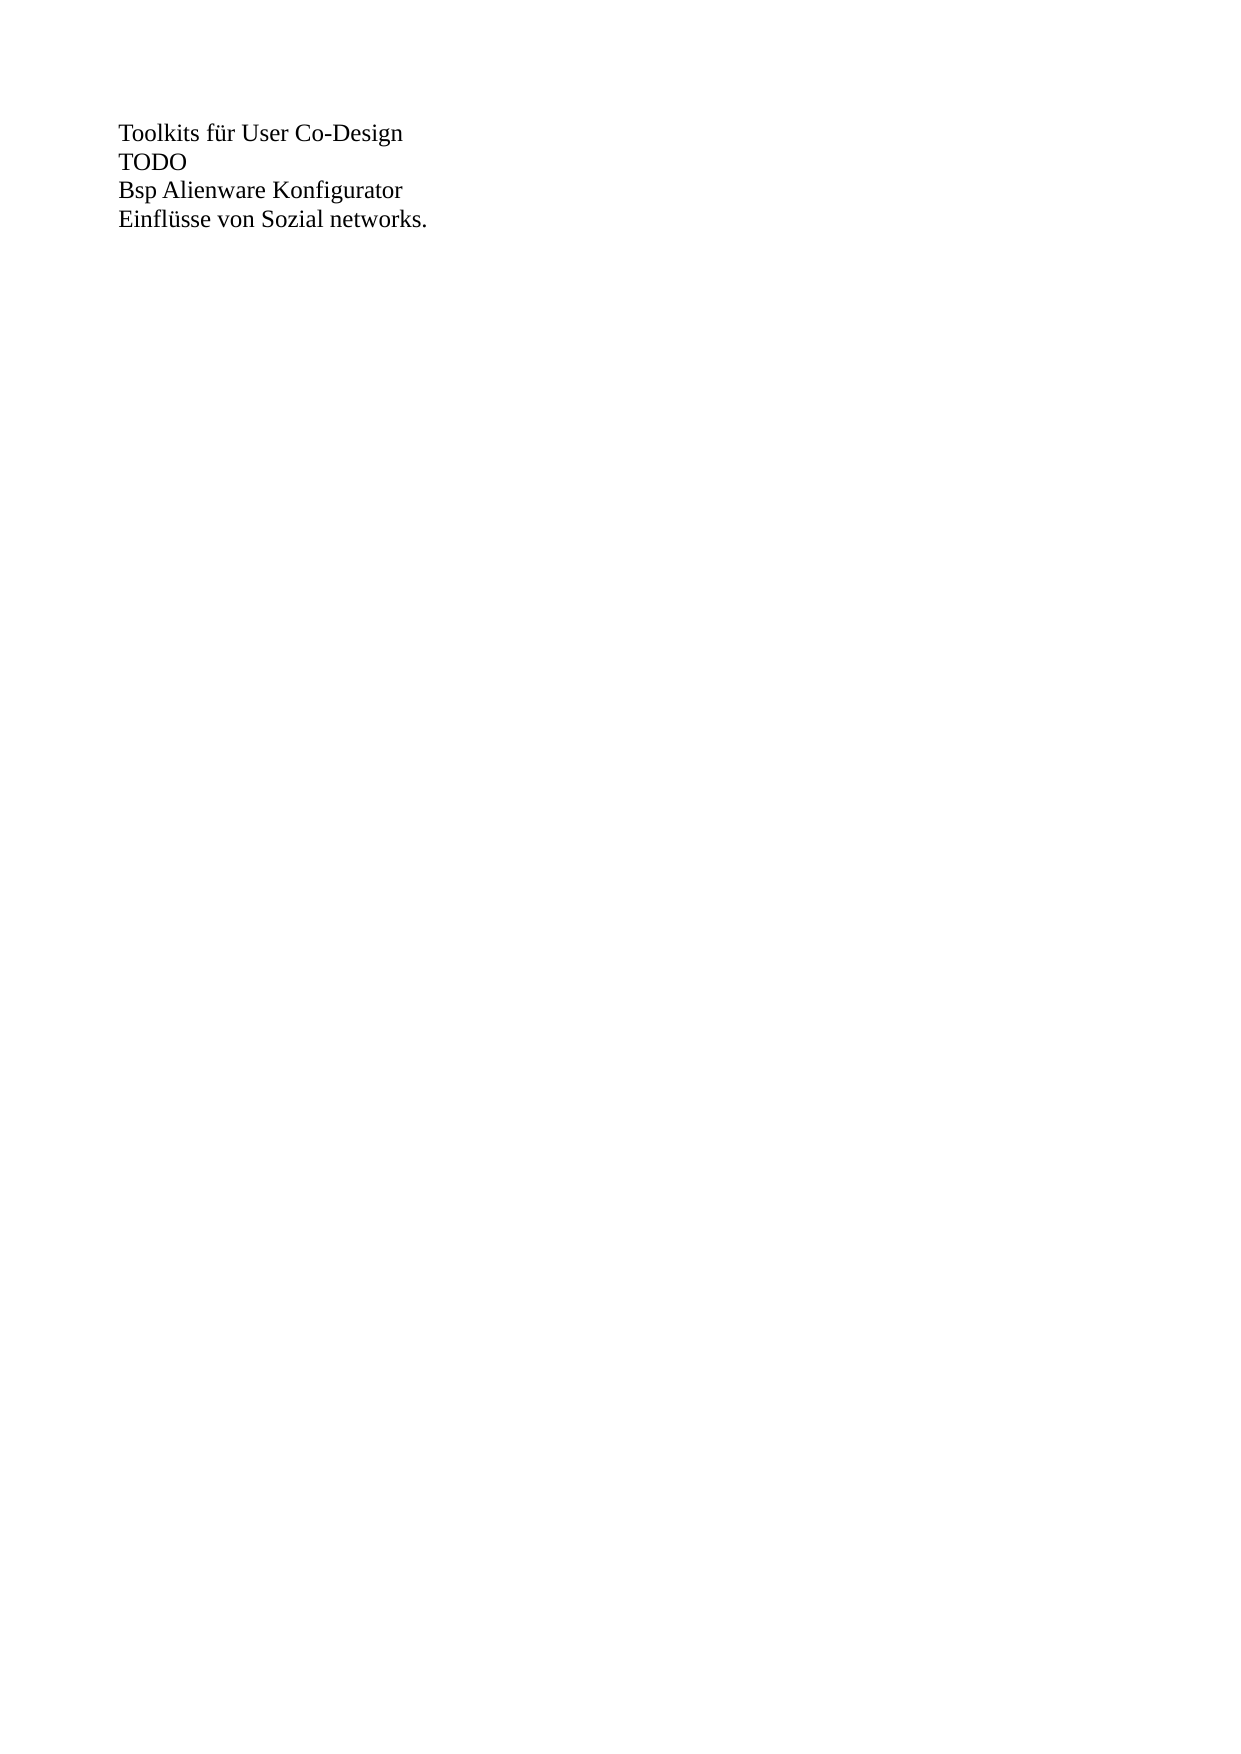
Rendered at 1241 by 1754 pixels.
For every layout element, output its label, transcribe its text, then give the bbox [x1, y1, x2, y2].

text TODO [118, 147, 1122, 176]
text Einflüsse von Sozial networks. [118, 204, 1122, 233]
text Toolkits für User Co-Design [118, 118, 1122, 147]
text Bsp Alienware Konfigurator [118, 176, 1122, 204]
